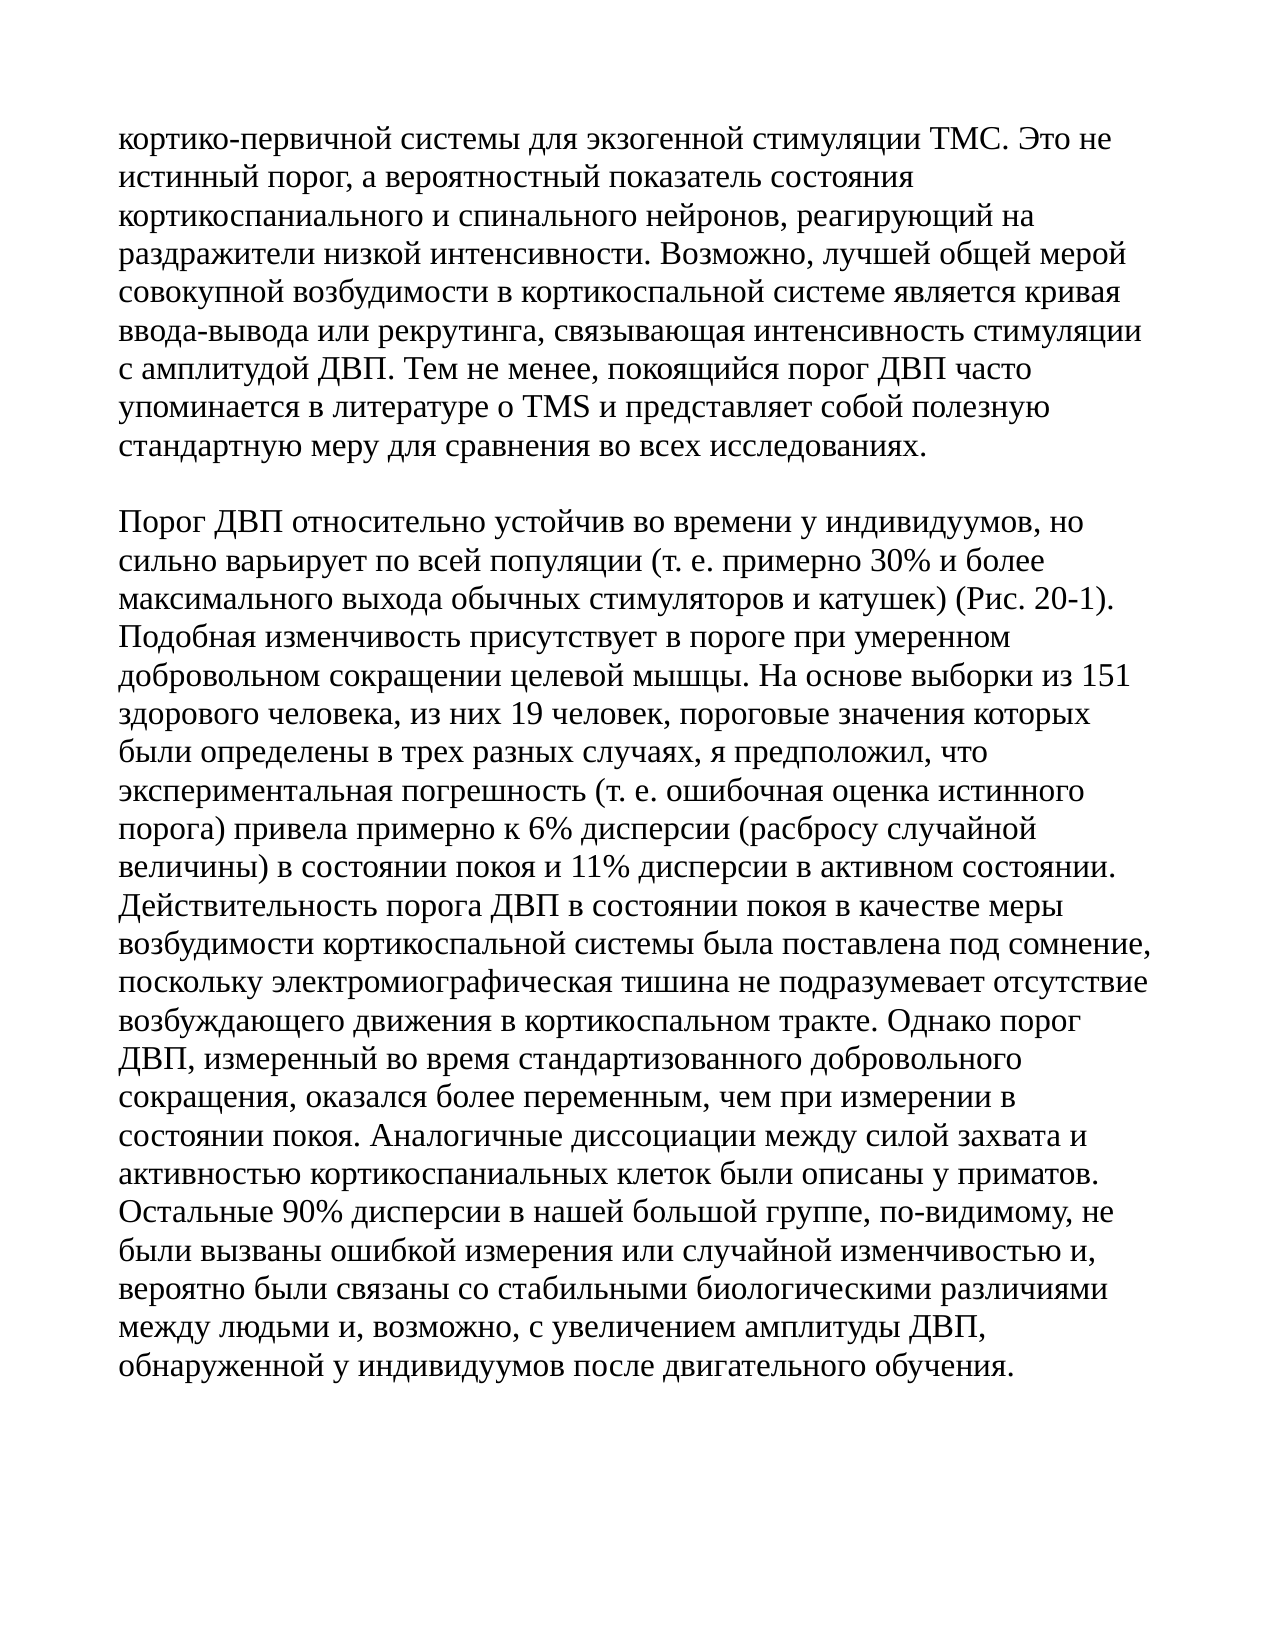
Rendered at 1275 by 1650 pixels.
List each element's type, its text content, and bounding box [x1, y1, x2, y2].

text кортико-первичной системы для экзогенной стимуляции ТМС. Это не истинный порог, а вероятностный показатель состояния кортикоспаниального и спинального нейронов, реагирующий на раздражители низкой интенсивности. Возможно, лучшей общей мерой совокупной возбудимости в кортикоспальной системе является кривая ввода-вывода или рекрутинга, связывающая интенсивность стимуляции с амплитудой ДВП. Тем не менее, покоящийся порог ДВП часто упоминается в литературе о TMS и представляет собой полезную стандартную меру для сравнения во всех исследованиях. [118, 118, 1157, 463]
text Порог ДВП относительно устойчив во времени у индивидуумов, но сильно варьирует по всей популяции (т. е. примерно 30% и более максимального выхода обычных стимуляторов и катушек) (Рис. 20-1). Подобная изменчивость присутствует в пороге при умеренном добровольном сокращении целевой мышцы. На основе выборки из 151 здорового человека, из них 19 человек, пороговые значения которых были определены в трех разных случаях, я предположил, что экспериментальная погрешность (т. е. ошибочная оценка истинного порога) привела примерно к 6% дисперсии (расбросу случайной величины) в состоянии покоя и 11% дисперсии в активном состоянии. Действительность порога ДВП в состоянии покоя в качестве меры возбудимости кортикоспальной системы была поставлена под сомнение, поскольку электромиографическая тишина не подразумевает отсутствие возбуждающего движения в кортикоспальном тракте. Однако порог ДВП, измеренный во время стандартизованного добровольного сокращения, оказался более переменным, чем при измерении в состоянии покоя. Аналогичные диссоциации между силой захвата и активностью кортикоспаниальных клеток были описаны у приматов. Остальные 90% дисперсии в нашей большой группе, по-видимому, не были вызваны ошибкой измерения или случайной изменчивостью и, вероятно были связаны со стабильными биологическими различиями между людьми и, возможно, с увеличением амплитуды ДВП, обнаруженной у индивидуумов после двигательного обучения. [118, 501, 1157, 1383]
